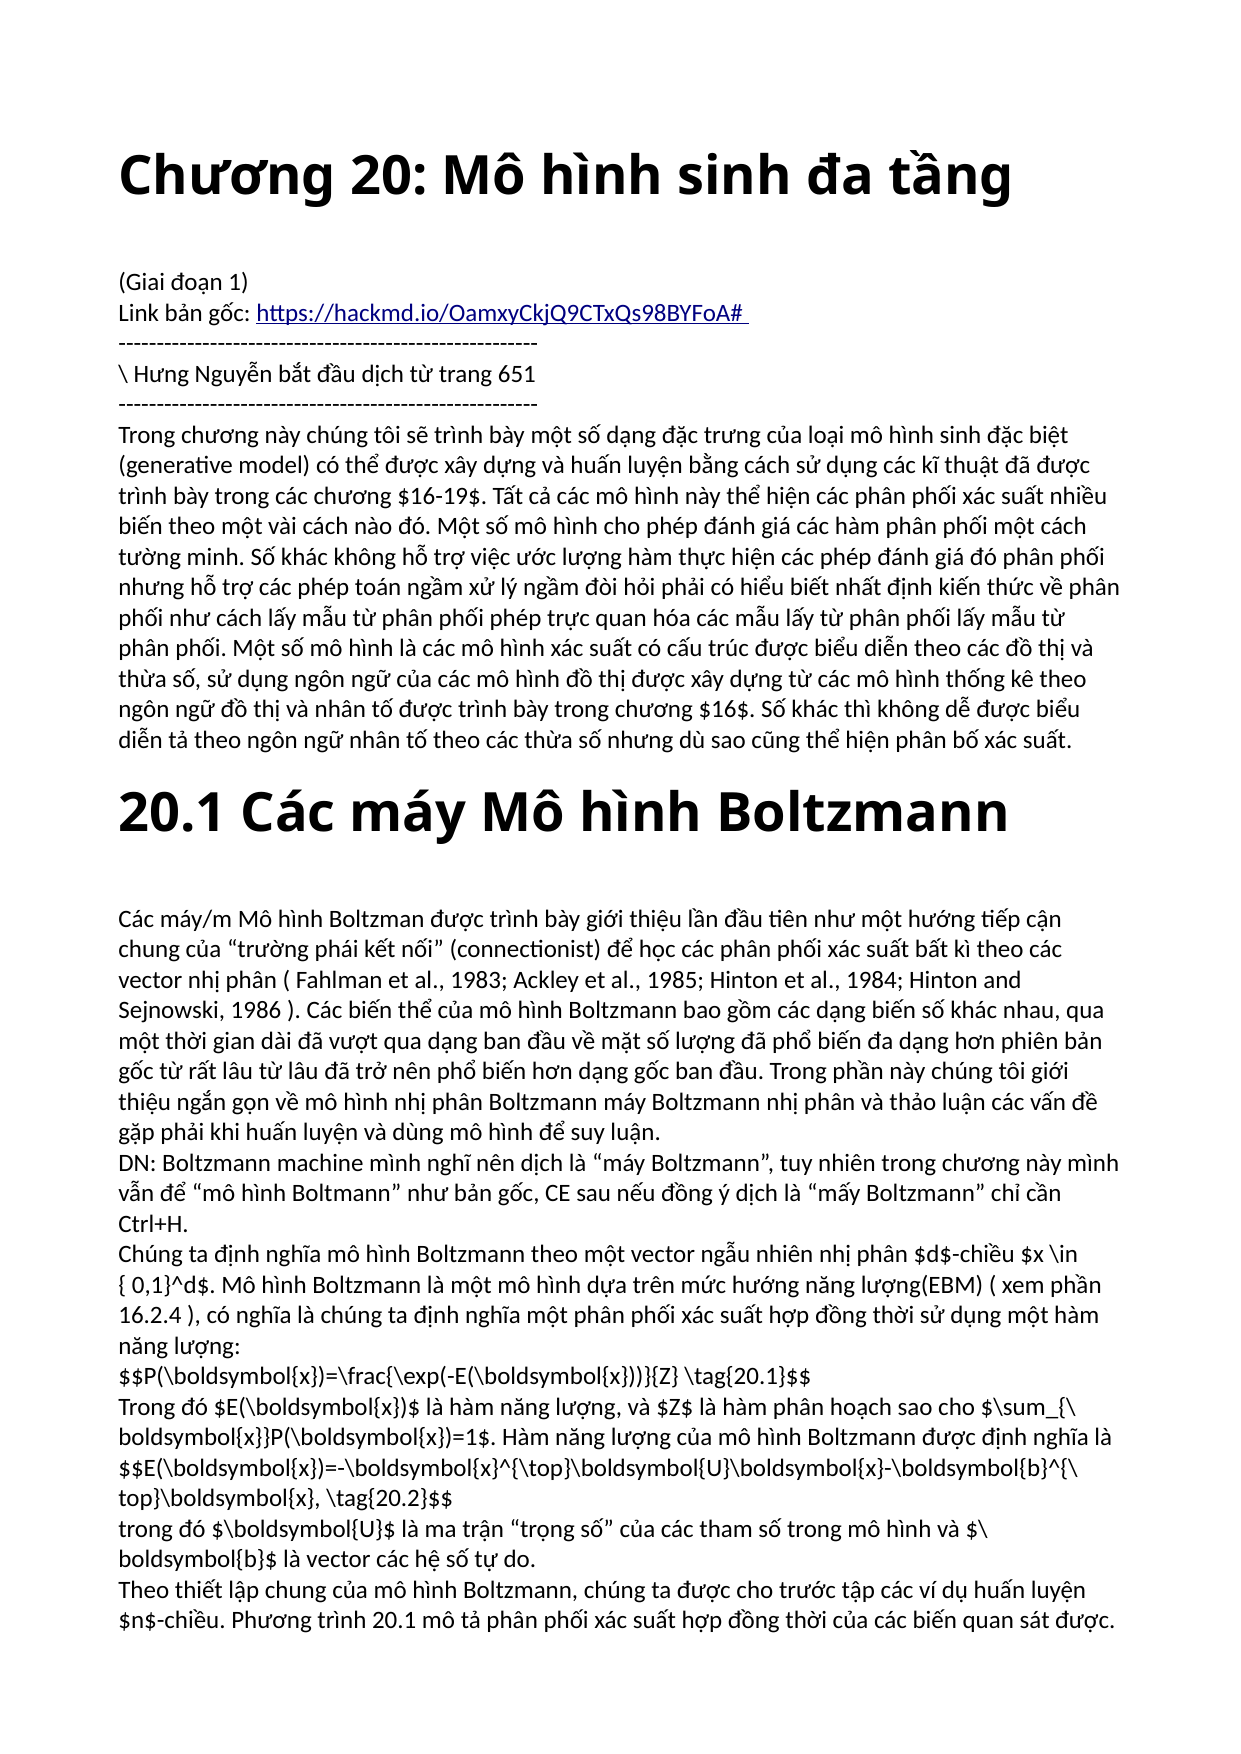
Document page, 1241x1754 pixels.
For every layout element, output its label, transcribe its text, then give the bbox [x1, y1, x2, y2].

text \ Hưng Nguyễn bắt đầu dịch từ trang 651 [118, 358, 1122, 388]
text ------------------------------------------------------- [118, 388, 1122, 419]
text Link bản gốc: https://hackmd.io/OamxyCkjQ9CTxQs98BYFoA# [118, 297, 1122, 327]
text Chúng ta định nghĩa mô hình Boltzmann theo một vector ngẫu nhiên nhị phân $d$-chiều $x \in { 0,1}^d$. Mô hình Boltzmann là một mô hình dựa trên mức hướng năng lượng(EBM) ( xem phần 16.2.4 ), có nghĩa là chúng ta định nghĩa một phân phối xác suất hợp đồng thời sử dụng một hàm năng lượng: [118, 1238, 1122, 1361]
text (Giai đoạn 1) [118, 266, 1122, 297]
text $$E(\boldsymbol{x})=-\boldsymbol{x}^{\top}\boldsymbol{U}\boldsymbol{x}-\boldsymbol{b}^{\top}\boldsymbol{x}, \tag{20.2}$$ [118, 1452, 1122, 1513]
text trong đó $\boldsymbol{U}$ là ma trận “trọng số” của các tham số trong mô hình và $\boldsymbol{b}$ là vector các hệ số tự do. [118, 1513, 1122, 1574]
text DN: Boltzmann machine mình nghĩ nên dịch là “máy Boltzmann”, tuy nhiên trong chương này mình vẫn để “mô hình Boltmann” như bản gốc, CE sau nếu đồng ý dịch là “mấy Boltzmann” chỉ cần Ctrl+H. [118, 1147, 1122, 1238]
text Trong chương này chúng tôi sẽ trình bày một số dạng đặc trưng của loại mô hình sinh đặc biệt (generative model) có thể được xây dựng và huấn luyện bằng cách sử dụng các kĩ thuật đã được trình bày trong các chương $16-19$. Tất cả các mô hình này thể hiện các phân phối xác suất nhiều biến theo một vài cách nào đó. Một số mô hình cho phép đánh giá các hàm phân phối một cách tường minh. Số khác không hỗ trợ việc ước lượng hàm thực hiện các phép đánh giá đó phân phối nhưng hỗ trợ các phép toán ngầm xử lý ngầm đòi hỏi phải có hiểu biết nhất định kiến thức về phân phối như cách lấy mẫu từ phân phối phép trực quan hóa các mẫu lấy từ phân phối lấy mẫu từ phân phối. Một số mô hình là các mô hình xác suất có cấu trúc được biểu diễn theo các đồ thị và thừa số, sử dụng ngôn ngữ của các mô hình đồ thị được xây dựng từ các mô hình thống kê theo ngôn ngữ đồ thị và nhân tố được trình bày trong chương $16$. Số khác thì không dễ được biểu diễn tả theo ngôn ngữ nhân tố theo các thừa số nhưng dù sao cũng thể hiện phân bố xác suất. [118, 419, 1122, 754]
text $$P(\boldsymbol{x})=\frac{\exp(-E(\boldsymbol{x}))}{Z} \tag{20.1}$$ [118, 1361, 1122, 1391]
subtitle Chương 20: Mô hình sinh đa tầng [118, 137, 1122, 211]
text Trong đó $E(\boldsymbol{x})$ là hàm năng lượng, và $Z$ là hàm phân hoạch sao cho $\sum_{\boldsymbol{x}}P(\boldsymbol{x})=1$. Hàm năng lượng của mô hình Boltzmann được định nghĩa là [118, 1391, 1122, 1452]
text ------------------------------------------------------- [118, 327, 1122, 358]
text Theo thiết lập chung của mô hình Boltzmann, chúng ta được cho trước tập các ví dụ huấn luyện $n$-chiều. Phương trình 20.1 mô tả phân phối xác suất hợp đồng thời của các biến quan sát được. [118, 1574, 1122, 1635]
subtitle 20.1 Các máy Mô hình Boltzmann [118, 773, 1122, 847]
text Các máy/m Mô hình Boltzman được trình bày giới thiệu lần đầu tiên như một hướng tiếp cận chung của “trường phái kết nối” (connectionist) để học các phân phối xác suất bất kì theo các vector nhị phân ( Fahlman et al., 1983; Ackley et al., 1985; Hinton et al., 1984; Hinton and Sejnowski, 1986 ). Các biến thể của mô hình Boltzmann bao gồm các dạng biến số khác nhau, qua một thời gian dài đã vượt qua dạng ban đầu về mặt số lượng đã phổ biến đa dạng hơn phiên bản gốc từ rất lâu từ lâu đã trở nên phổ biến hơn dạng gốc ban đầu. Trong phần này chúng tôi giới thiệu ngắn gọn về mô hình nhị phân Boltzmann máy Boltzmann nhị phân và thảo luận các vấn đề gặp phải khi huấn luyện và dùng mô hình để suy luận. [118, 903, 1122, 1147]
